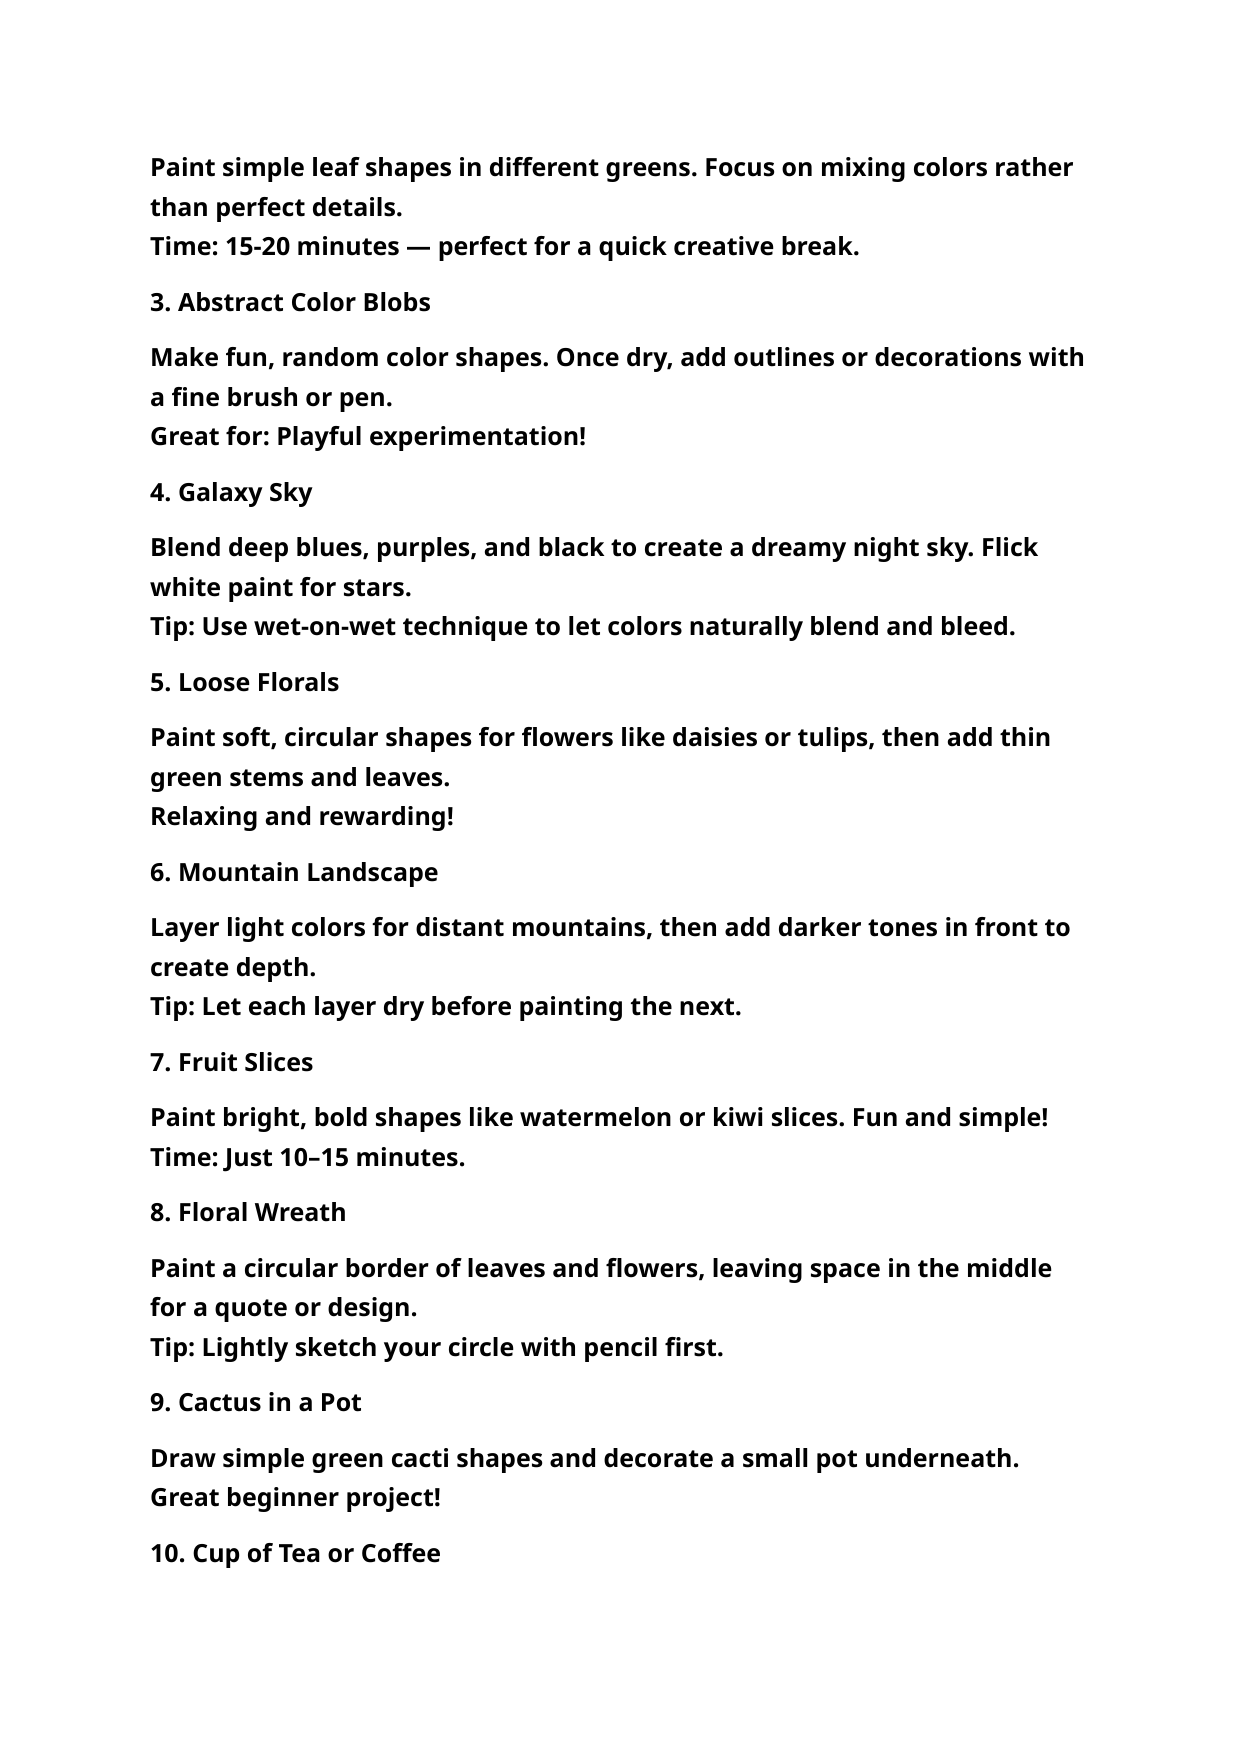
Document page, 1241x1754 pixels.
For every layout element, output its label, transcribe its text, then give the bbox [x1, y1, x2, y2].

text 9. Cactus in a Pot [150, 1385, 1090, 1419]
text 5. Loose Florals [150, 664, 1090, 698]
text 10. Cup of Tea or Coffee [150, 1536, 1090, 1570]
text 7. Fruit Slices [150, 1044, 1090, 1078]
text Blend deep blues, purples, and black to create a dreamy night sky. Flick white paint for stars. Tip: Use wet-on-wet technique to let colors naturally blend and bleed. [150, 530, 1090, 642]
text Paint a circular border of leaves and flowers, leaving space in the middle for a quote or design. Tip: Lightly sketch your circle with pencil first. [150, 1251, 1090, 1363]
text Paint soft, circular shapes for flowers like daisies or tulips, then add thin green stems and leaves. Relaxing and rewarding! [150, 720, 1090, 832]
text Layer light colors for distant mountains, then add darker tones in front to create depth. Tip: Let each layer dry before painting the next. [150, 910, 1090, 1022]
text Make fun, random color shapes. Once dry, add outlines or decorations with a fine brush or pen. Great for: Playful experimentation! [150, 340, 1090, 452]
text 6. Mountain Landscape [150, 854, 1090, 888]
text 4. Galaxy Sky [150, 474, 1090, 508]
text Paint bright, bold shapes like watermelon or kiwi slices. Fun and simple! Time: Just 10–15 minutes. [150, 1100, 1090, 1173]
text 8. Floral Wreath [150, 1195, 1090, 1229]
text Paint simple leaf shapes in different greens. Focus on mixing colors rather than perfect details. Time: 15-20 minutes — perfect for a quick creative break. [150, 150, 1090, 262]
text Draw simple green cacti shapes and decorate a small pot underneath. Great beginner project! [150, 1441, 1090, 1514]
text 3. Abstract Color Blobs [150, 284, 1090, 318]
